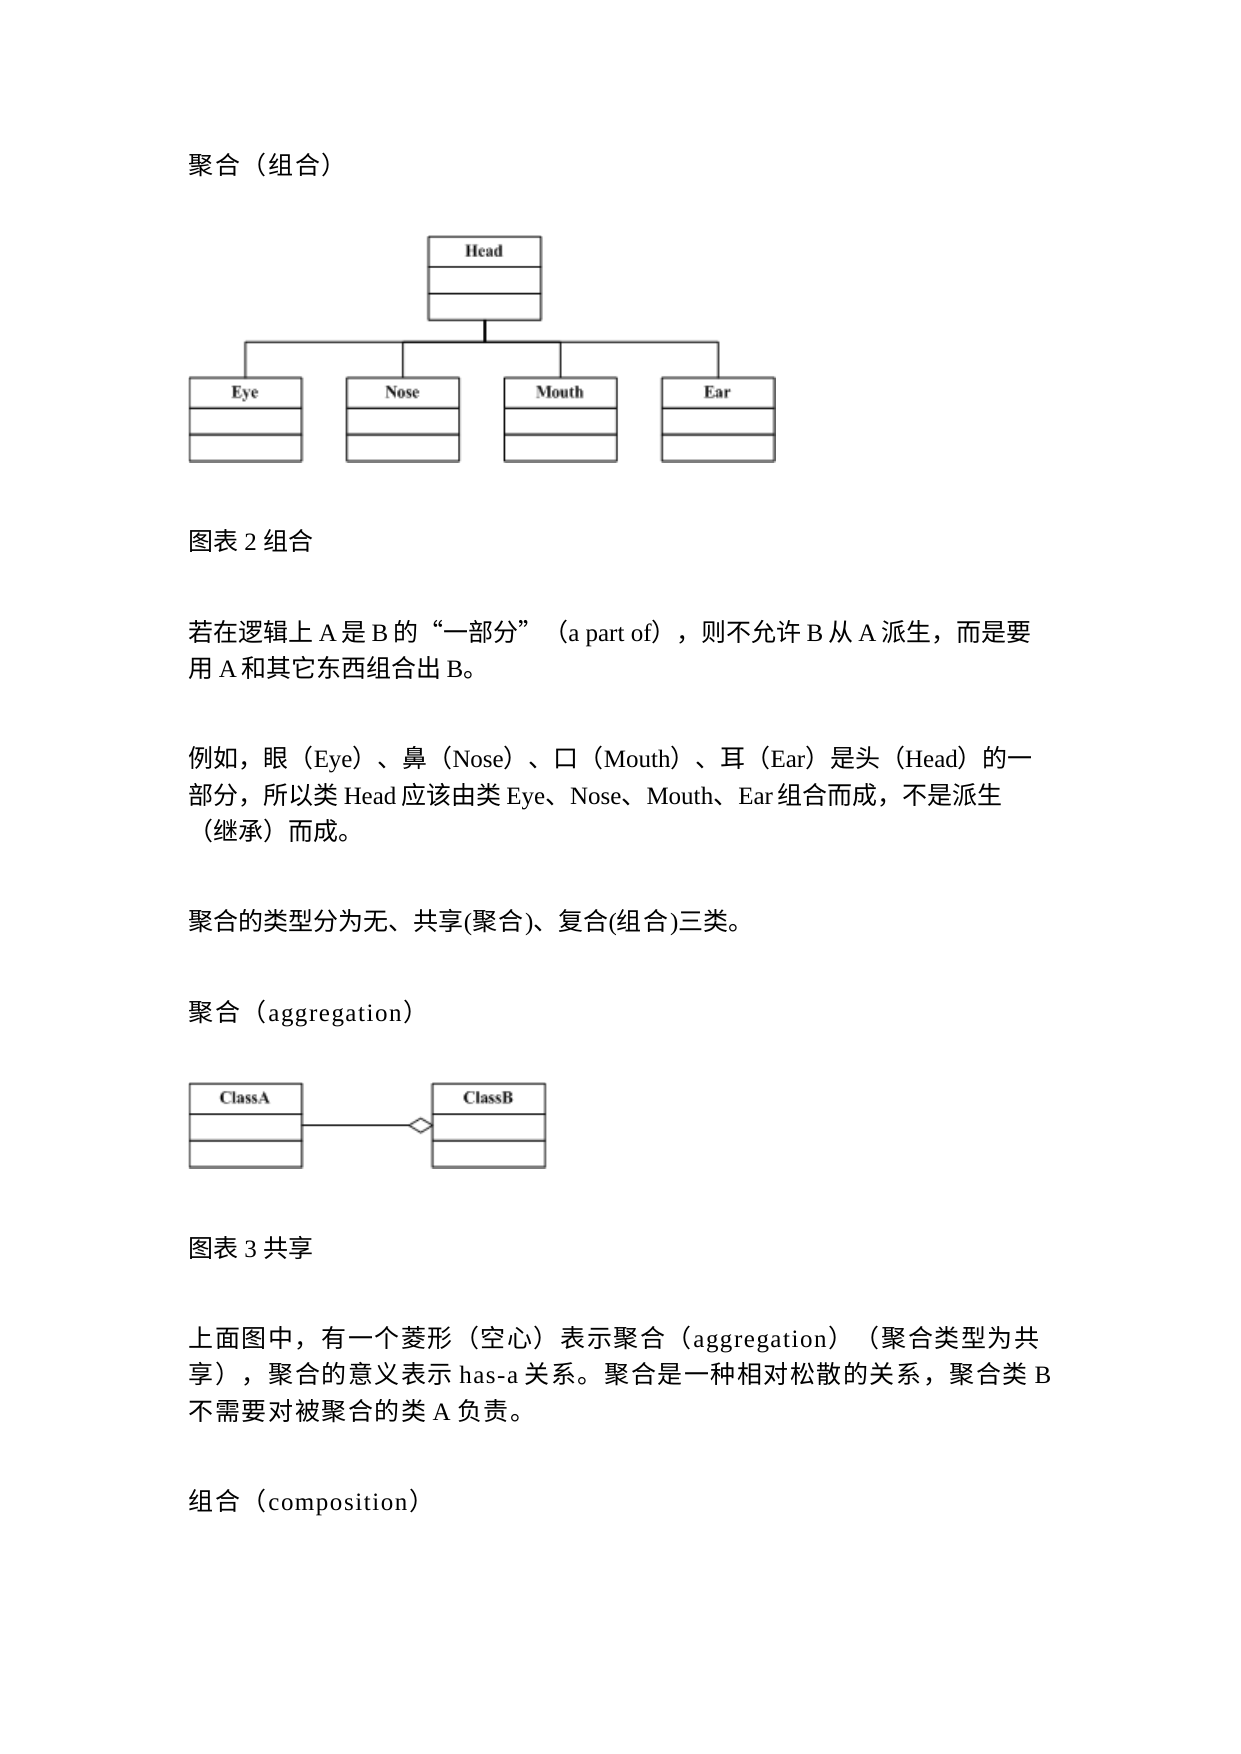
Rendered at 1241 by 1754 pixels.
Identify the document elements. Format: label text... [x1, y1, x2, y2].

picture [188, 235, 776, 463]
picture [188, 1082, 547, 1169]
table_header 聚合（组合） 图表 2 组合 若在逻辑上A是B的“一部分”（a part of），则不允许B从A派生，而是要用A和其它东西组合出B。 例如，眼（Eye）、鼻（Nose）、口（Mouth）、耳（Ear）是头（Head）的一部分，所以类Head应该由类Eye、Nose、Mouth、Ear组合而成，不是派生（继承）而成。 聚合的类型分为无、共享(聚合)、复合(组合)三类。 聚合（aggregation） 图表 3 共享 上面图中，有一个菱形（空心）表示聚合（aggregation）（聚合类型为共享），聚合的意义表示has-a关系。聚合是一种相对松散的关系，聚合类B不需要对被聚合的类A负责。 组合（composition） [189, 118, 1052, 1545]
